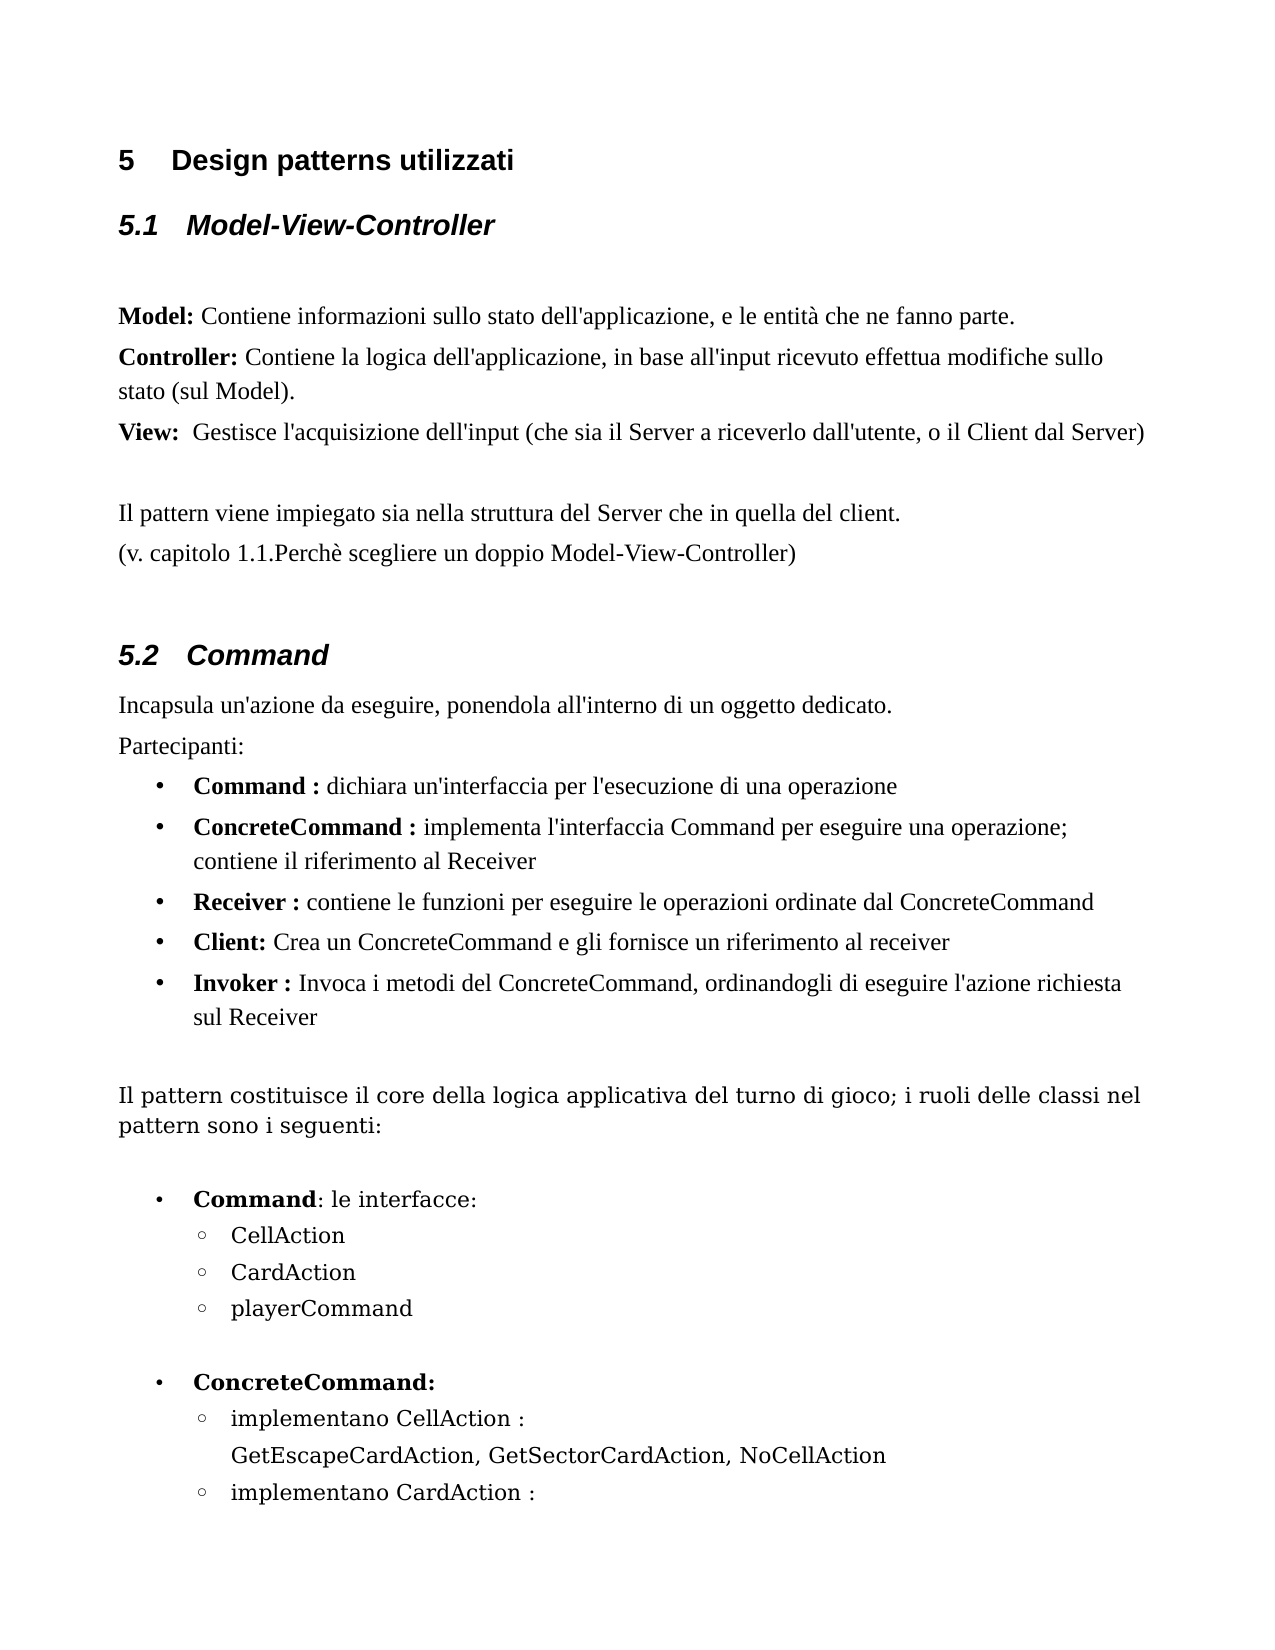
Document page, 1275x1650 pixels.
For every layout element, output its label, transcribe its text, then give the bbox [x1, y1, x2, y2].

list ConcreteCommand : implementa l'interfaccia Command per eseguire una operazione; contiene il riferimento al Receiver [156, 812, 1157, 875]
text Partecipanti: [118, 731, 1157, 760]
list CellAction [193, 1223, 1157, 1249]
text Incapsula un'azione da eseguire, ponendola all'interno di un oggetto dedicato. [118, 691, 1157, 719]
subtitle Model-View-Controller [118, 208, 1157, 242]
list CardAction [193, 1260, 1157, 1286]
text Il pattern costituisce il core della logica applicativa del turno di gioco; i ruoli delle classi nel pattern sono i seguenti: [118, 1083, 1157, 1139]
text Controller: Contiene la logica dell'applicazione, in base all'input ricevuto effettua modifiche sullo stato (sul Model). [118, 342, 1157, 405]
text Il pattern viene impiegato sia nella struttura del Server che in quella del client. [118, 498, 1157, 526]
list Invoker : Invoca i metodi del ConcreteCommand, ordinandogli di eseguire l'azione richiesta sul Receiver [156, 968, 1157, 1031]
subtitle Command [118, 638, 1157, 671]
text View: Gestisce l'acquisizione dell'input (che sia il Server a riceverlo dall'utente, o il Client dal Server) [118, 417, 1157, 446]
list Command : dichiara un'interfaccia per l'esecuzione di una operazione [156, 771, 1157, 800]
list Receiver : contiene le funzioni per eseguire le operazioni ordinate dal ConcreteCommand [156, 887, 1157, 916]
list ConcreteCommand: [156, 1370, 1157, 1395]
text (v. capitolo 1.1.Perchè scegliere un doppio Model-View-Controller) [118, 538, 1157, 567]
list Client: Crea un ConcreteCommand e gli fornisce un riferimento al receiver [156, 927, 1157, 956]
list GetEscapeCardAction, GetSectorCardAction, NoCellAction [193, 1443, 1157, 1468]
list Command: le interfacce: [156, 1187, 1157, 1212]
text Model: Contiene informazioni sullo stato dell'applicazione, e le entità che ne fanno parte. [118, 301, 1157, 330]
list implementano CellAction : [193, 1406, 1157, 1432]
list playerCommand [193, 1297, 1157, 1322]
subtitle Design patterns utilizzati [118, 143, 1157, 177]
list implementano CardAction : [193, 1479, 1157, 1505]
